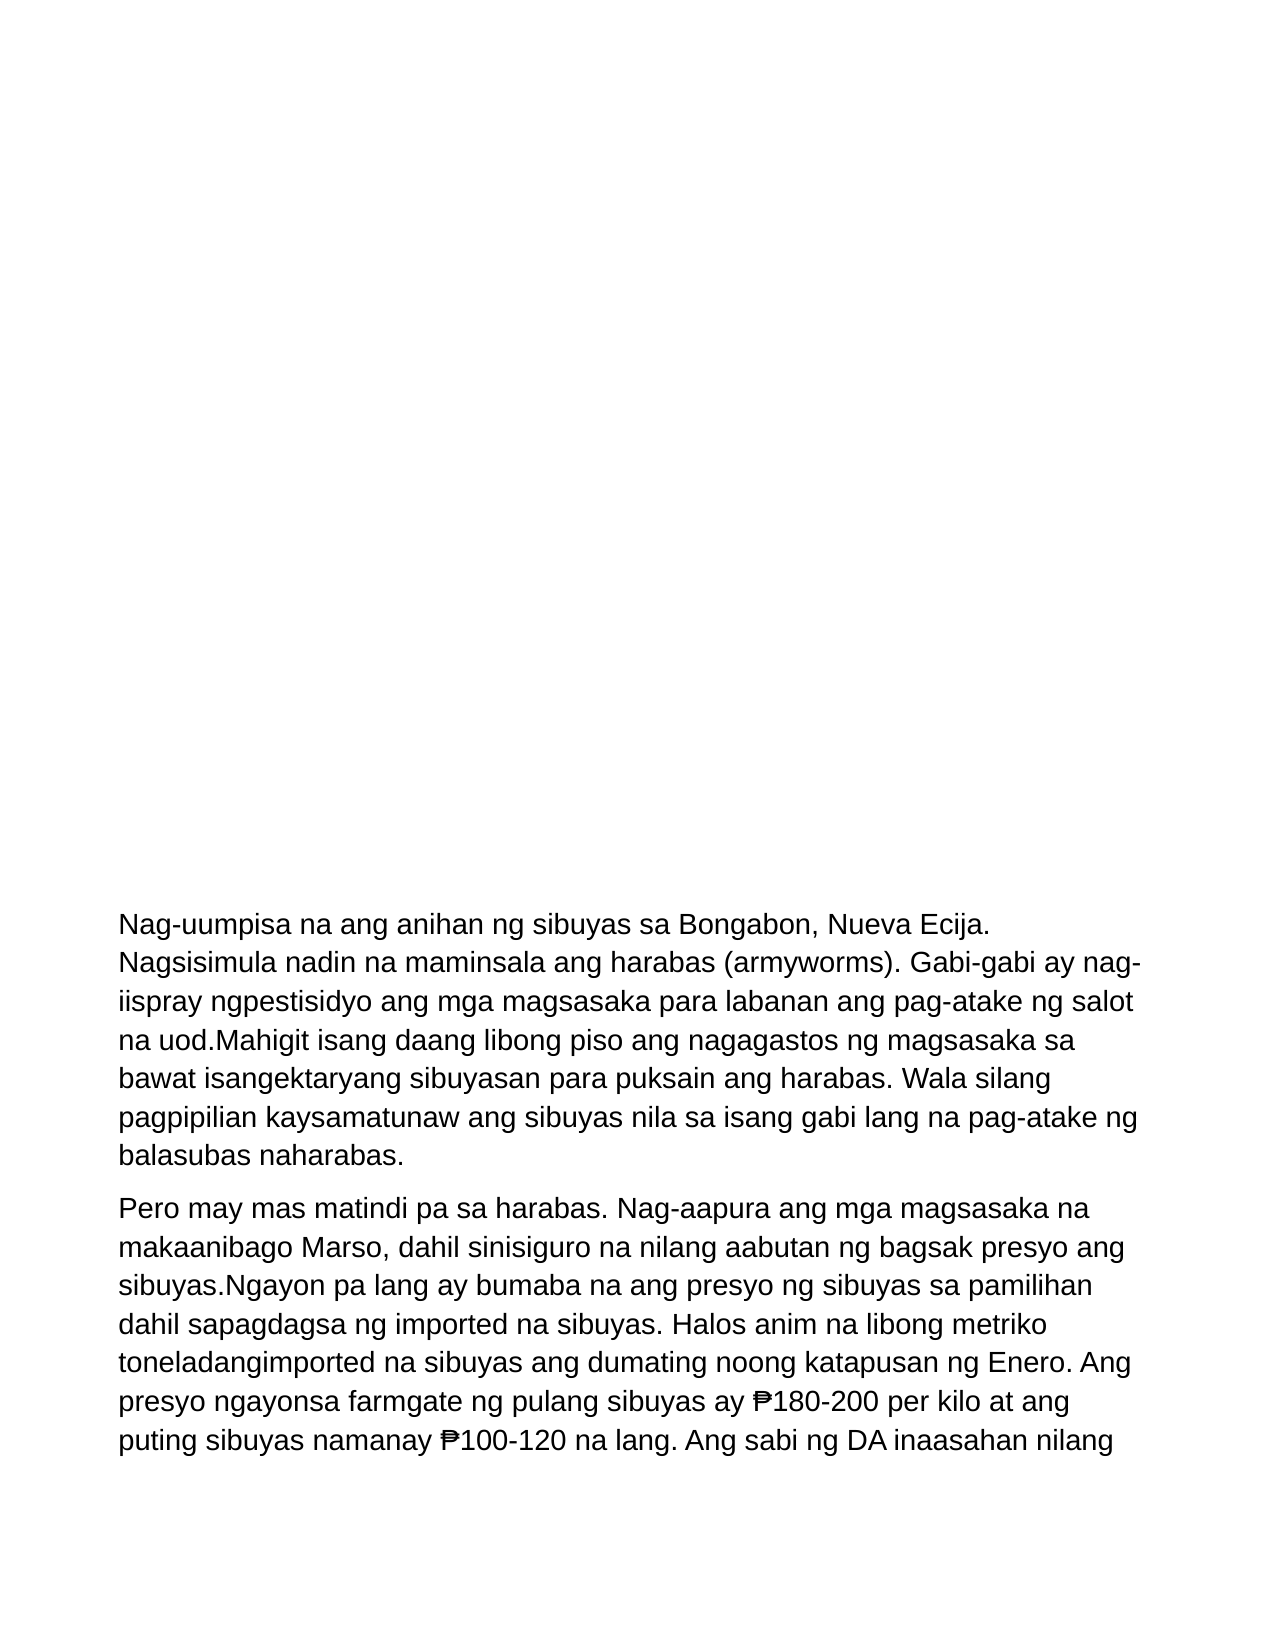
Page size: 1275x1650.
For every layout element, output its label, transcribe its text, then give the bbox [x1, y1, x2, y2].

text Nag-uumpisa na ang anihan ng sibuyas sa Bongabon, Nueva Ecija. Nagsisimula nadin na maminsala ang harabas (armyworms). Gabi-gabi ay nag-iispray ngpestisidyo ang mga magsasaka para labanan ang pag-atake ng salot na uod.Mahigit isang daang libong piso ang nagagastos ng magsasaka sa bawat isangektaryang sibuyasan para puksain ang harabas. Wala silang pagpipilian kaysamatunaw ang sibuyas nila sa isang gabi lang na pag-atake ng balasubas naharabas. [118, 907, 1157, 1172]
text Pero may mas matindi pa sa harabas. Nag-aapura ang mga magsasaka na makaanibago Marso, dahil sinisiguro na nilang aabutan ng bagsak presyo ang sibuyas.Ngayon pa lang ay bumaba na ang presyo ng sibuyas sa pamilihan dahil sapagdagsa ng imported na sibuyas. Halos anim na libong metriko toneladangimported na sibuyas ang dumating noong katapusan ng Enero. Ang presyo ngayonsa farmgate ng pulang sibuyas ay ₱180-200 per kilo at ang puting sibuyas namanay ₱100-120 na lang. Ang sabi ng DA inaasahan nilang [118, 1191, 1157, 1456]
